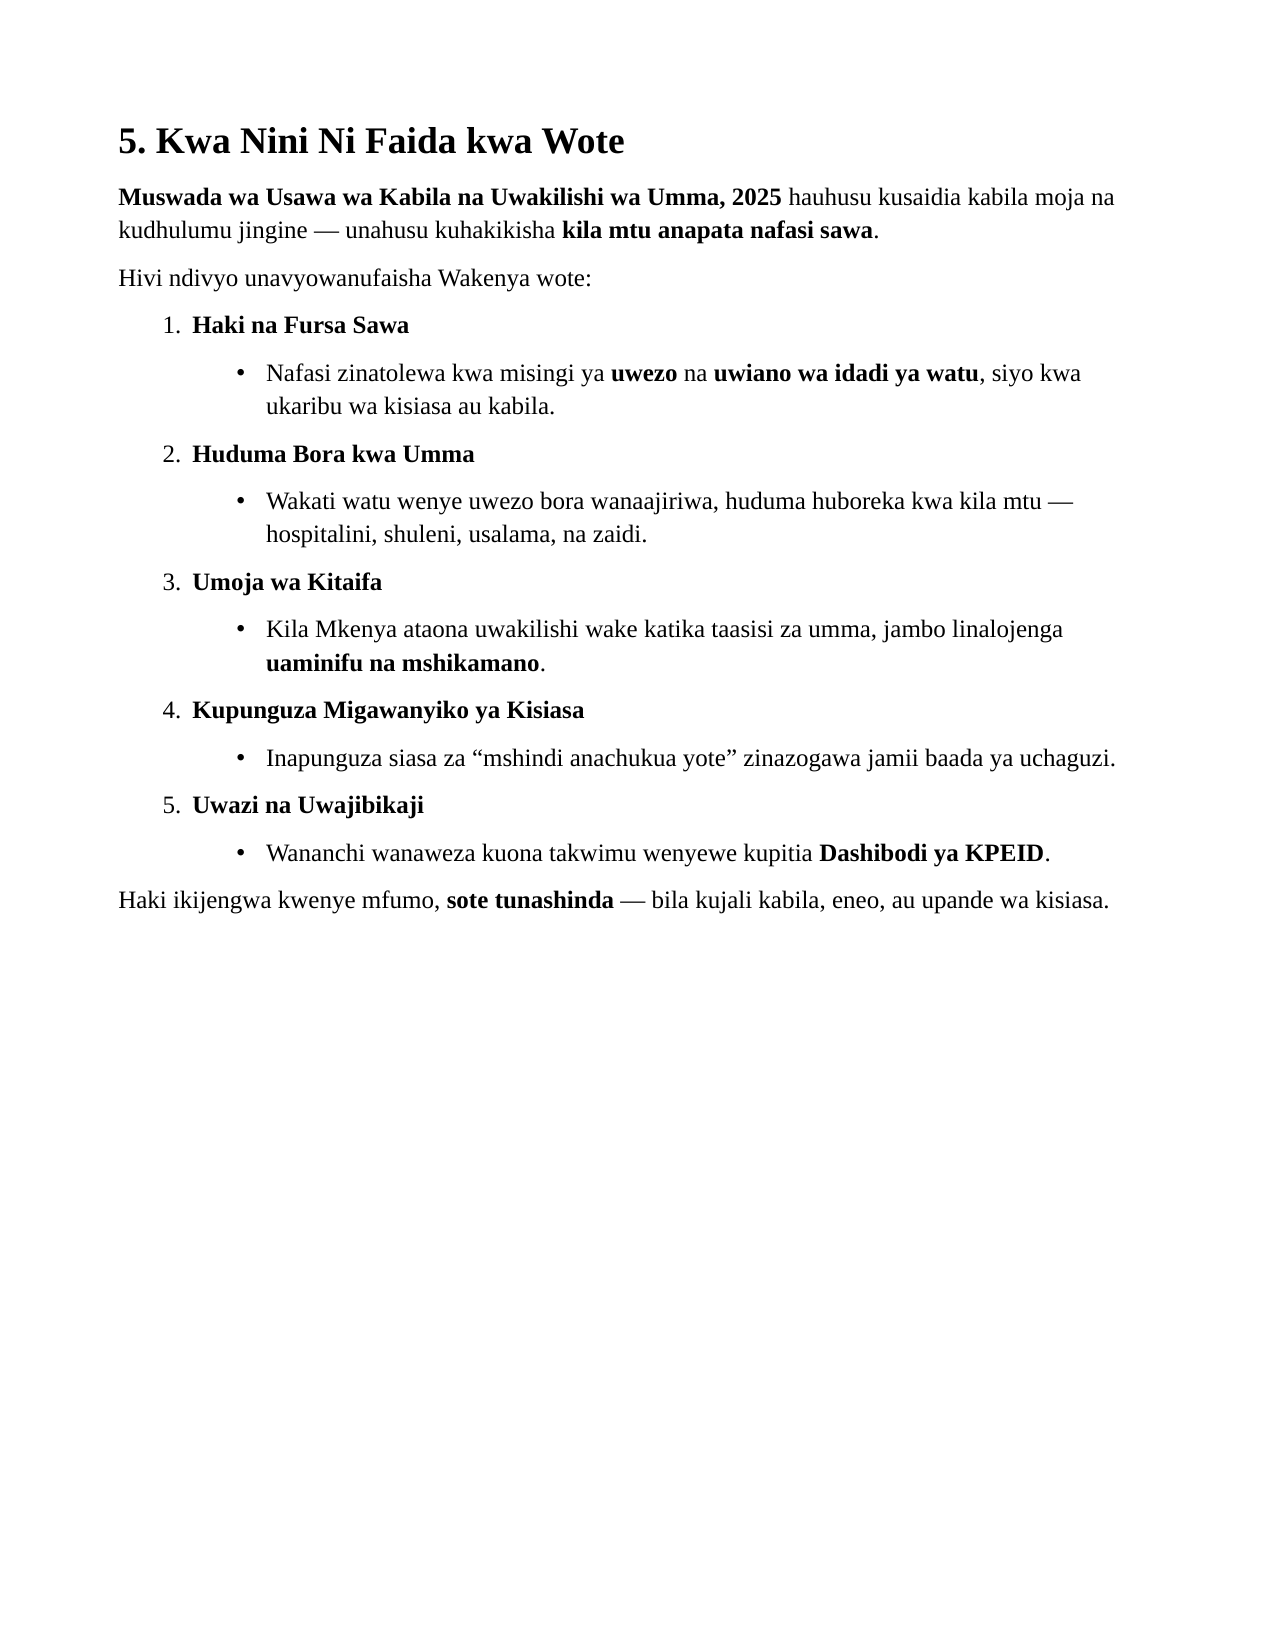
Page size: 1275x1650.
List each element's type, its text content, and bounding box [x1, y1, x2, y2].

list Wananchi wanaweza kuona takwimu wenyewe kupitia Dashibodi ya KPEID. [236, 838, 1157, 867]
list Huduma Bora kwa Umma [162, 439, 1157, 467]
list Nafasi zinatolewa kwa misingi ya uwezo na uwiano wa idadi ya watu, siyo kwa ukaribu wa kisiasa au kabila. [236, 358, 1157, 420]
list Kila Mkenya ataona uwakilishi wake katika taasisi za umma, jambo linalojenga uaminifu na mshikamano. [236, 614, 1157, 676]
text Hivi ndivyo unavyowanufaisha Wakenya wote: [118, 263, 1157, 292]
list Haki na Fursa Sawa [162, 311, 1157, 339]
list Kupunguza Migawanyiko ya Kisiasa [162, 695, 1157, 724]
list Uwazi na Uwajibikaji [162, 790, 1157, 819]
list Umoja wa Kitaifa [162, 567, 1157, 596]
text Muswada wa Usawa wa Kabila na Uwakilishi wa Umma, 2025 hauhusu kusaidia kabila moja na kudhulumu jingine — unahusu kuhakikisha kila mtu anapata nafasi sawa. [118, 182, 1157, 244]
subtitle 5. Kwa Nini Ni Faida kwa Wote [118, 118, 1157, 161]
list Inapunguza siasa za “mshindi anachukua yote” zinazogawa jamii baada ya uchaguzi. [236, 743, 1157, 772]
list Wakati watu wenye uwezo bora wanaajiriwa, huduma huboreka kwa kila mtu — hospitalini, shuleni, usalama, na zaidi. [236, 486, 1157, 548]
text Haki ikijengwa kwenye mfumo, sote tunashinda — bila kujali kabila, eneo, au upande wa kisiasa. [118, 886, 1157, 914]
